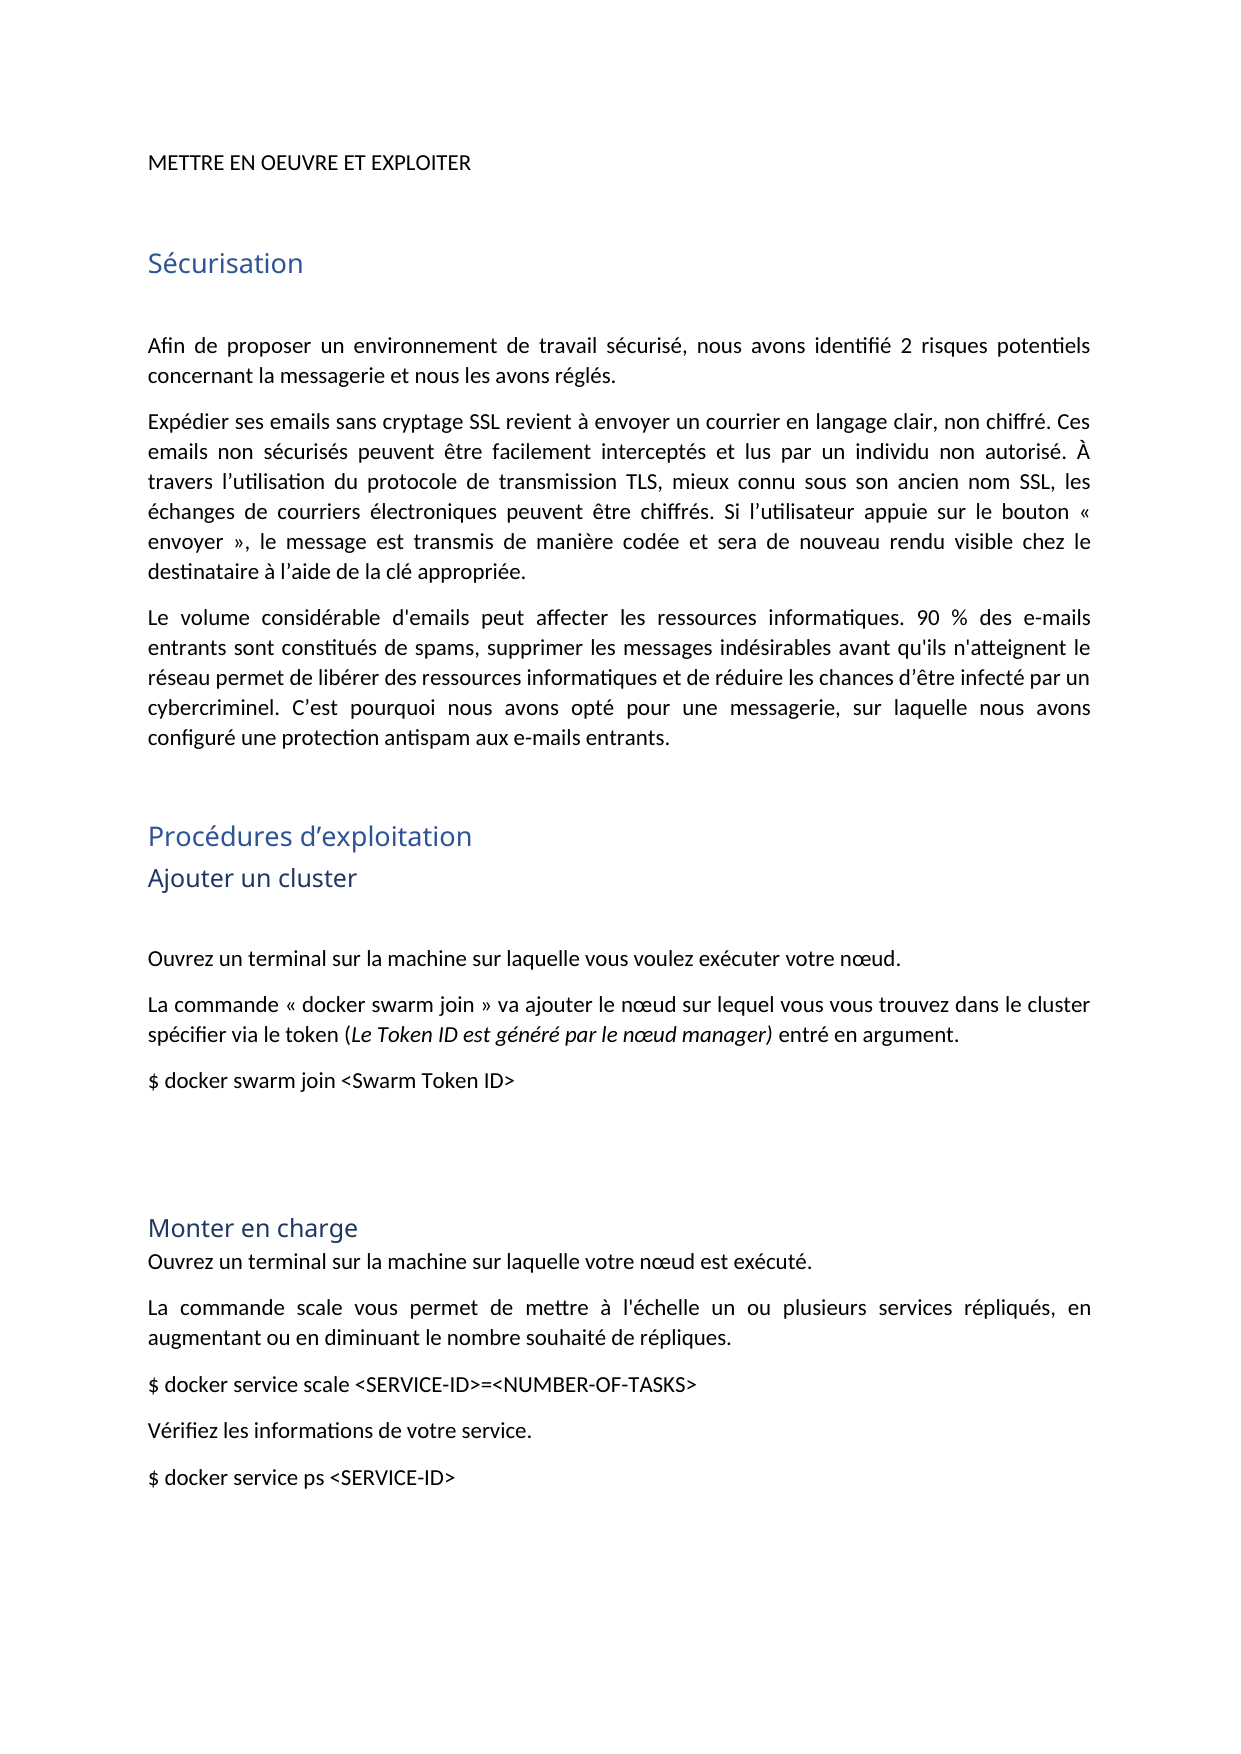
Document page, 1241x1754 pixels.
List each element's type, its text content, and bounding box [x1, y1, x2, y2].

text La commande scale vous permet de mettre à l'échelle un ou plusieurs services répliqués, en augmentant ou en diminuant le nombre souhaité de répliques. [148, 1293, 1093, 1351]
text Afin de proposer un environnement de travail sécurisé, nous avons identifié 2 risques potentiels concernant la messagerie et nous les avons réglés. [148, 331, 1093, 389]
text Ouvrez un terminal sur la machine sur laquelle vous voulez exécuter votre nœud. [148, 944, 1093, 972]
text Le volume considérable d'emails peut affecter les ressources informatiques. 90 % des e-mails entrants sont constitués de spams, supprimer les messages indésirables avant qu'ils n'atteignent le réseau permet de libérer des ressources informatiques et de réduire les chances d’être infecté par un cybercriminel. C’est pourquoi nous avons opté pour une messagerie, sur laquelle nous avons configuré une protection antispam aux e-mails entrants. [148, 603, 1093, 751]
text METTRE EN OEUVRE ET EXPLOITER [148, 148, 1093, 176]
text $ docker service scale <SERVICE-ID>=<NUMBER-OF-TASKS> [148, 1370, 1093, 1398]
text Vérifiez les informations de votre service. [148, 1416, 1093, 1444]
text $ docker swarm join <Swarm Token ID> [148, 1067, 1093, 1095]
subtitle Monter en charge [148, 1211, 1093, 1244]
text $ docker service ps <SERVICE-ID> [148, 1463, 1093, 1491]
text La commande « docker swarm join » va ajouter le nœud sur lequel vous vous trouvez dans le cluster spécifier via le token (Le Token ID est généré par le nœud manager) entré en argument. [148, 990, 1093, 1048]
subtitle Sécurisation [148, 245, 1093, 282]
text Ouvrez un terminal sur la machine sur laquelle votre nœud est exécuté. [148, 1247, 1093, 1275]
subtitle Ajouter un cluster [148, 861, 1093, 895]
subtitle Procédures d’exploitation [148, 817, 1093, 854]
text Expédier ses emails sans cryptage SSL revient à envoyer un courrier en langage clair, non chiffré. Ces emails non sécurisés peuvent être facilement interceptés et lus par un individu non autorisé. À travers l’utilisation du protocole de transmission TLS, mieux connu sous son ancien nom SSL, les échanges de courriers électroniques peuvent être chiffrés. Si l’utilisateur appuie sur le bouton « envoyer », le message est transmis de manière codée et sera de nouveau rendu visible chez le destinataire à l’aide de la clé appropriée. [148, 407, 1093, 585]
